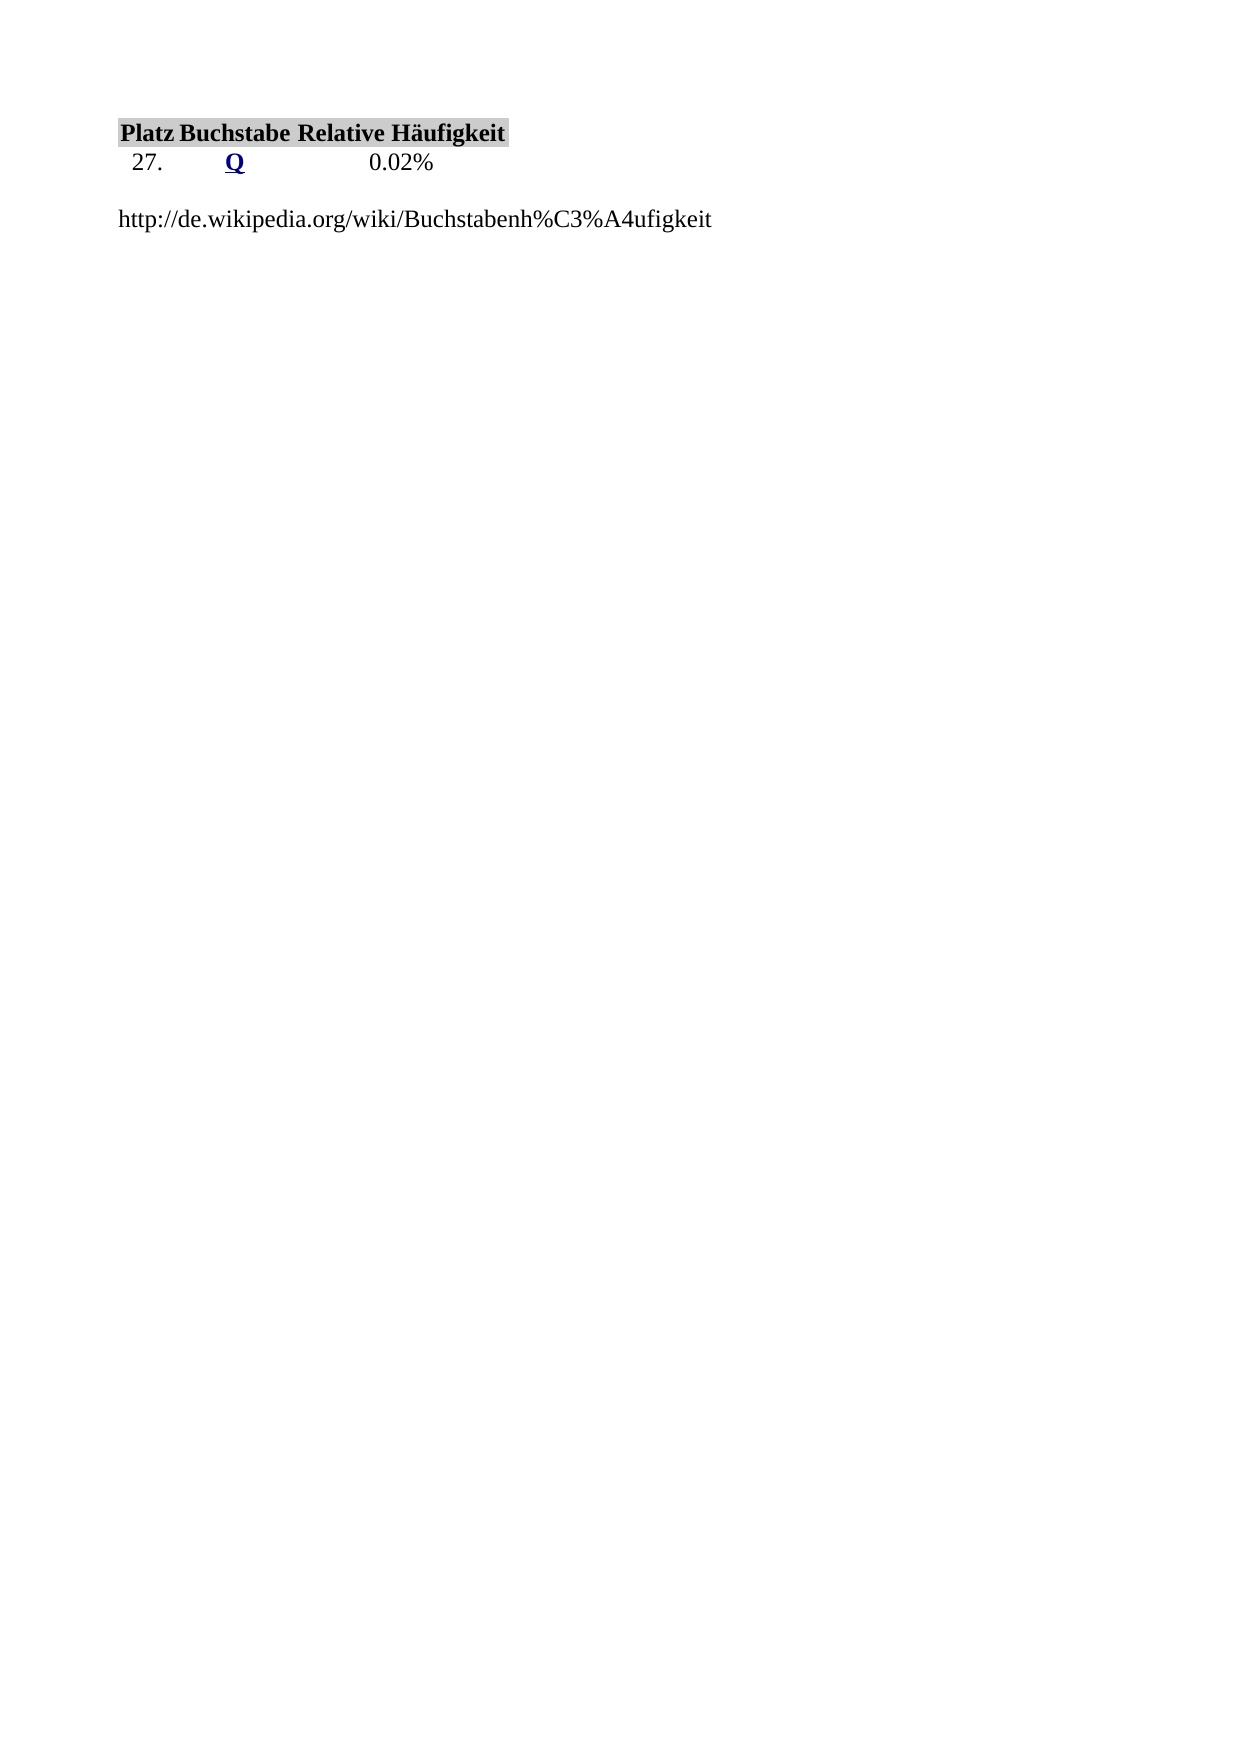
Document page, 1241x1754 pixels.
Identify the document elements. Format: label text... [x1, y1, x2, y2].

text http://de.wikipedia.org/wiki/Buchstabenh%C3%A4ufigkeit [118, 176, 1122, 233]
table_cell 27. [118, 147, 176, 176]
table_cell Q [176, 147, 293, 176]
table_cell 0,02% [293, 147, 509, 176]
table_header Buchstabe [176, 118, 293, 147]
table_header Platz [118, 118, 176, 147]
table_header Relative Häufigkeit [293, 118, 509, 147]
